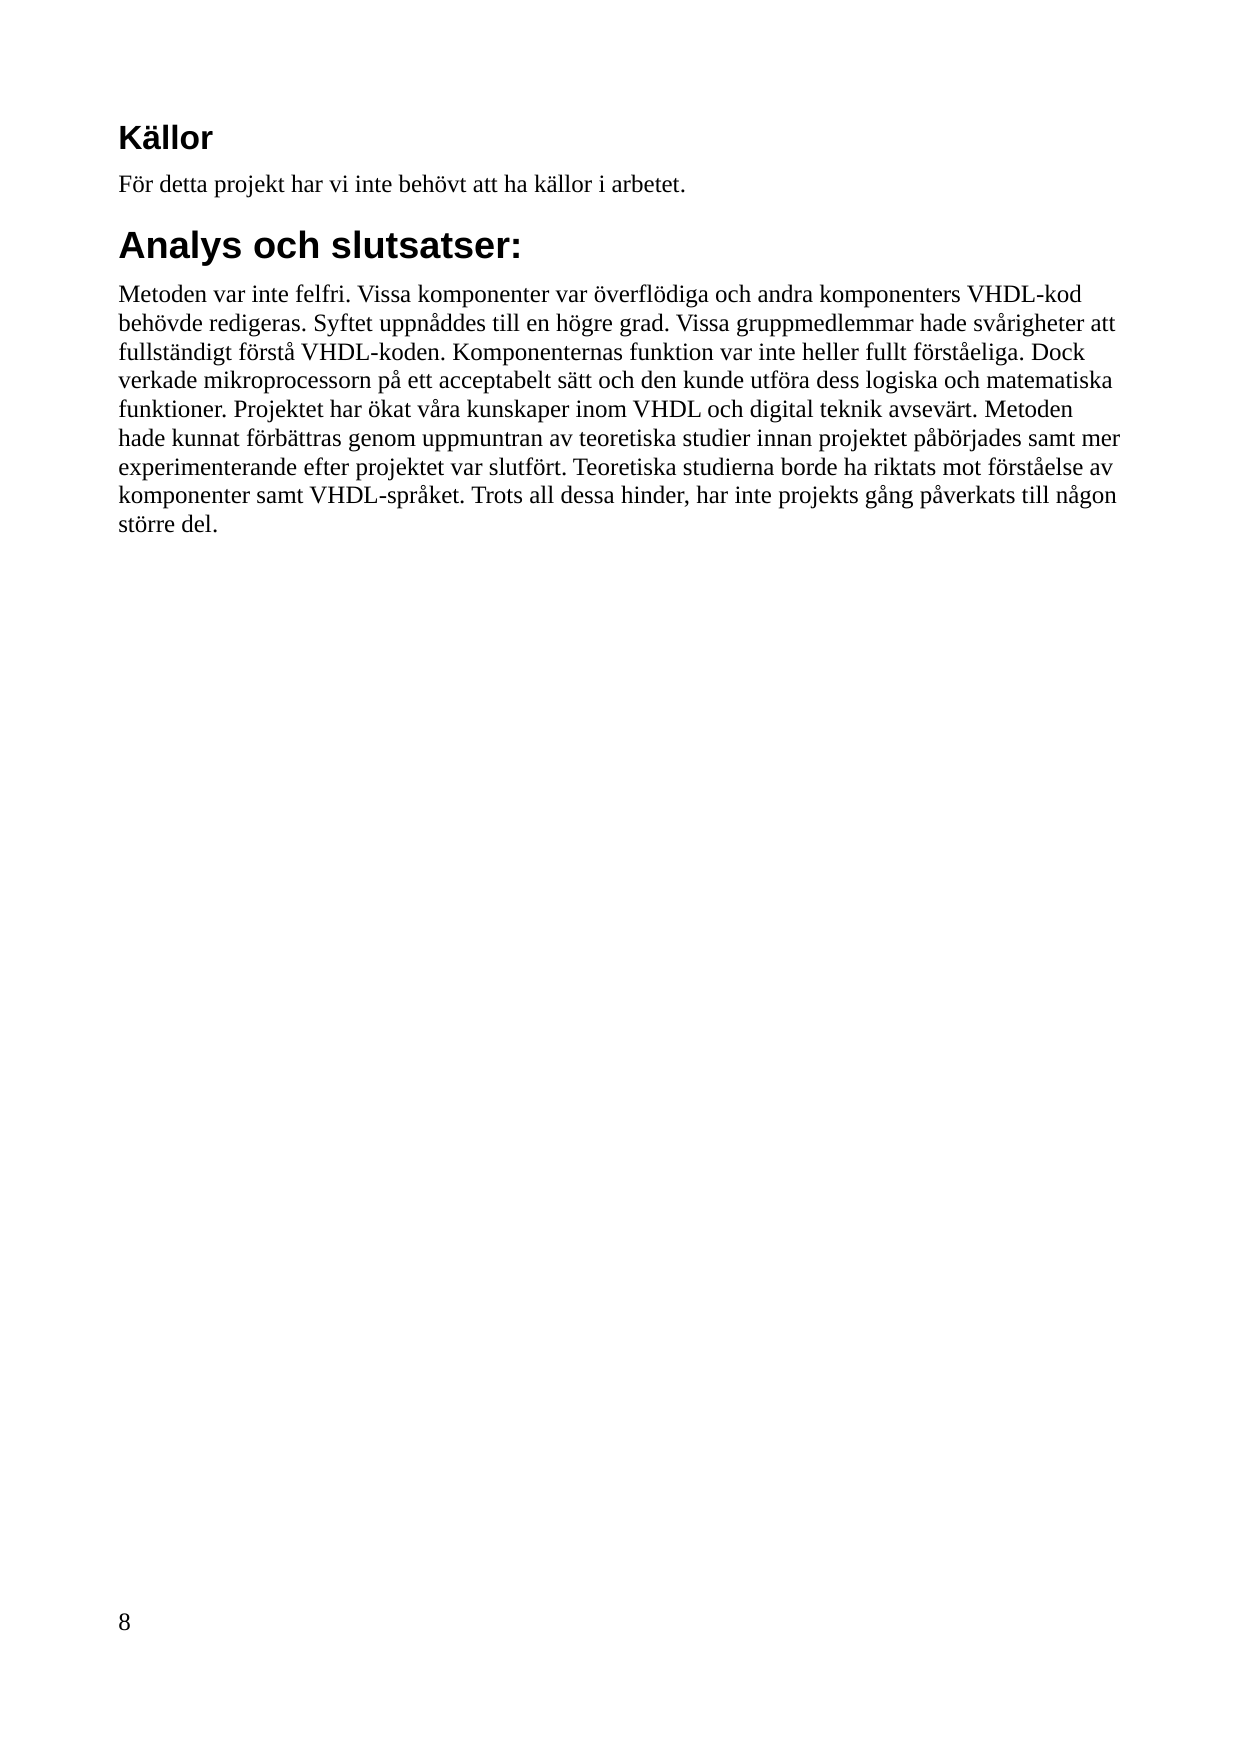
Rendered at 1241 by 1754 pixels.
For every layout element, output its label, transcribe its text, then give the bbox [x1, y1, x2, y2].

subtitle Källor [118, 118, 1122, 157]
text För detta projekt har vi inte behövt att ha källor i arbetet. [118, 169, 1122, 198]
text Metoden var inte felfri. Vissa komponenter var överflödiga och andra komponenters VHDL-kod behövde redigeras. Syftet uppnåddes till en högre grad. Vissa gruppmedlemmar hade svårigheter att fullständigt förstå VHDL-koden. Komponenternas funktion var inte heller fullt förståeliga. Dock verkade mikroprocessorn på ett acceptabelt sätt och den kunde utföra dess logiska och matematiska funktioner. Projektet har ökat våra kunskaper inom VHDL och digital teknik avsevärt. Metoden hade kunnat förbättras genom uppmuntran av teoretiska studier innan projektet påbörjades samt mer experimenterande efter projektet var slutfört. Teoretiska studierna borde ha riktats mot förståelse av komponenter samt VHDL-språket. Trots all dessa hinder, har inte projekts gång påverkats till någon större del. [118, 279, 1122, 538]
subtitle Analys och slutsatser: [118, 223, 1122, 267]
